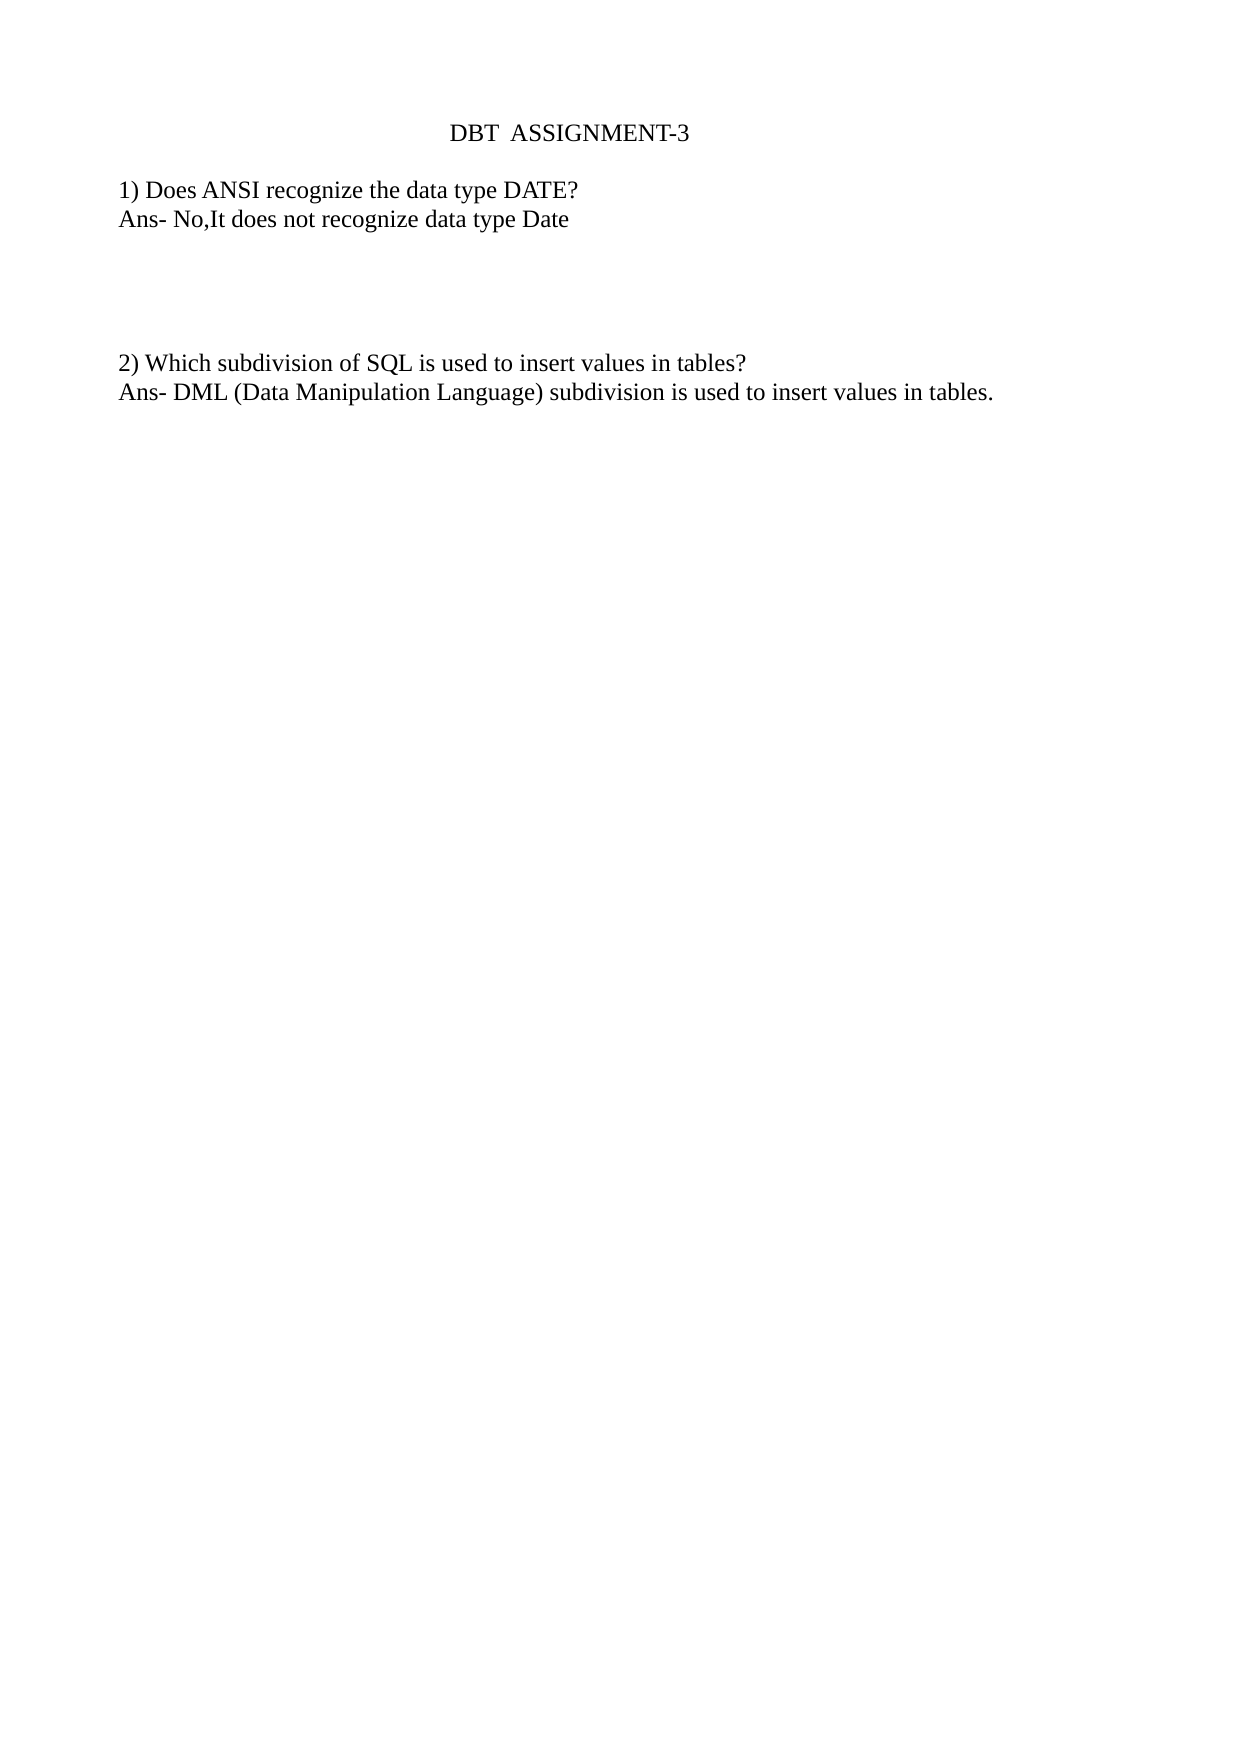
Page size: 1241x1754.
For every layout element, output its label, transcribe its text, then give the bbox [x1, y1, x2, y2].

text 1) Does ANSI recognize the data type DATE? [118, 176, 1122, 204]
text DBT ASSIGNMENT-3 [118, 118, 1122, 147]
text 2) Which subdivision of SQL is used to insert values in tables? [118, 348, 1122, 377]
text Ans- No,It does not recognize data type Date [118, 204, 1122, 233]
text Ans- DML (Data Manipulation Language) subdivision is used to insert values in tables. [118, 377, 1122, 406]
